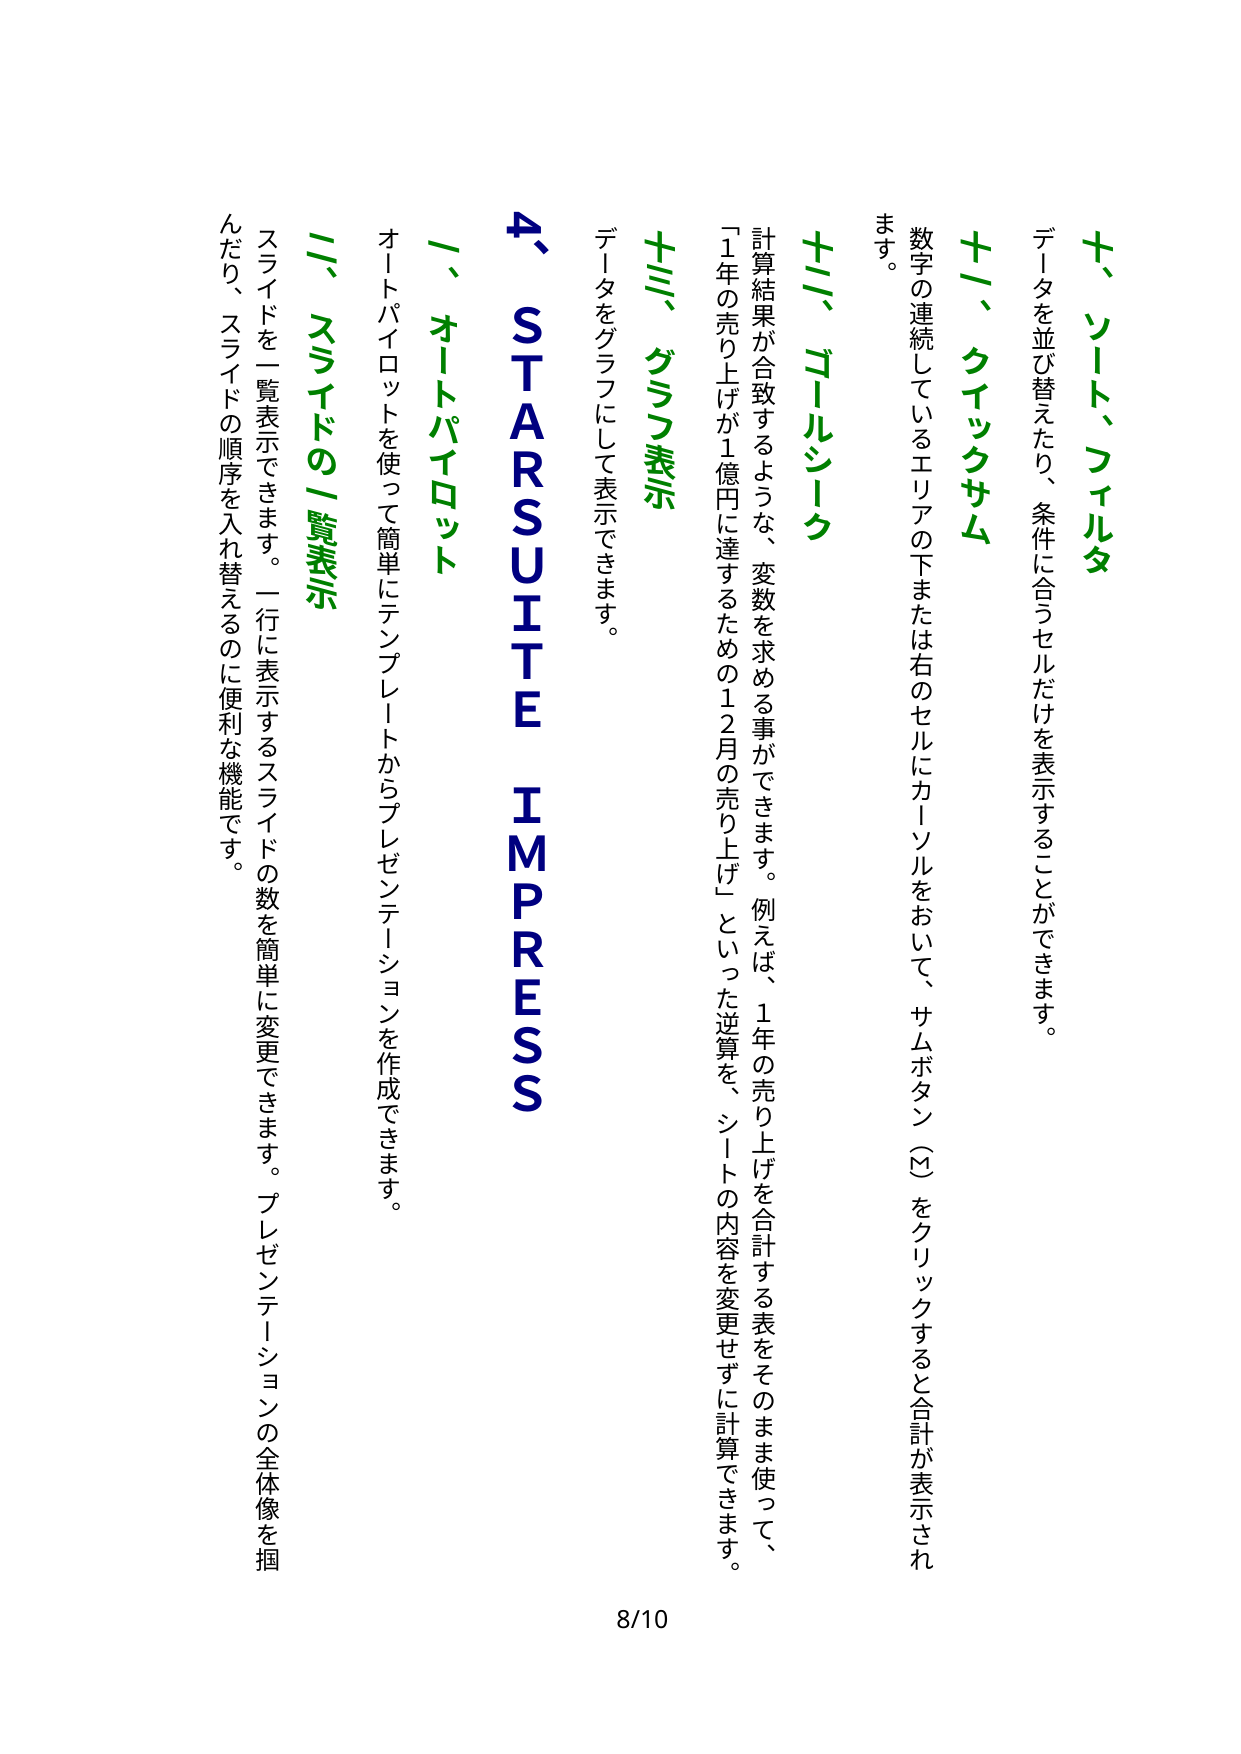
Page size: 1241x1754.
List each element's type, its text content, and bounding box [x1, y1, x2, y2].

subtitle ソート、フィルタ [1074, 226, 1122, 1572]
text データをグラフにして表示できます。 [587, 211, 624, 1572]
text 数字の連続しているエリアの下または右のセルにカーソルをおいて、サムボタン（Σ）をクリックすると合計が表示されます。 [867, 211, 940, 1572]
subtitle スライドの一覧表示 [298, 226, 346, 1572]
text オートパイロットを使って簡単にテンプレートからプレゼンテーションを作成できます。 [371, 211, 407, 1572]
text 計算結果が合致するような、変数を求める事ができます。例えば、１年の売り上げを合計する表をそのまま使って、「１年の売り上げが１億円に達するための１２月の売り上げ」といった逆算を、シートの内容を変更せずに計算できます。 [709, 211, 782, 1572]
subtitle クイックサム [952, 226, 1000, 1572]
subtitle オートパイロット [420, 226, 468, 1572]
text データを並び替えたり、条件に合うセルだけを表示することができます。 [1025, 211, 1062, 1572]
subtitle ゴールシーク [794, 226, 842, 1572]
subtitle グラフ表示 [636, 226, 684, 1572]
subtitle ＳＴＡＲＳＵＩＴＥ ＩＭＰＲＥＳＳ [493, 211, 562, 1572]
text スライドを一覧表示できます。一行に表示するスライドの数を簡単に変更できます。プレゼンテーションの全体像を掴んだり、スライドの順序を入れ替えるのに便利な機能です。 [213, 211, 286, 1572]
